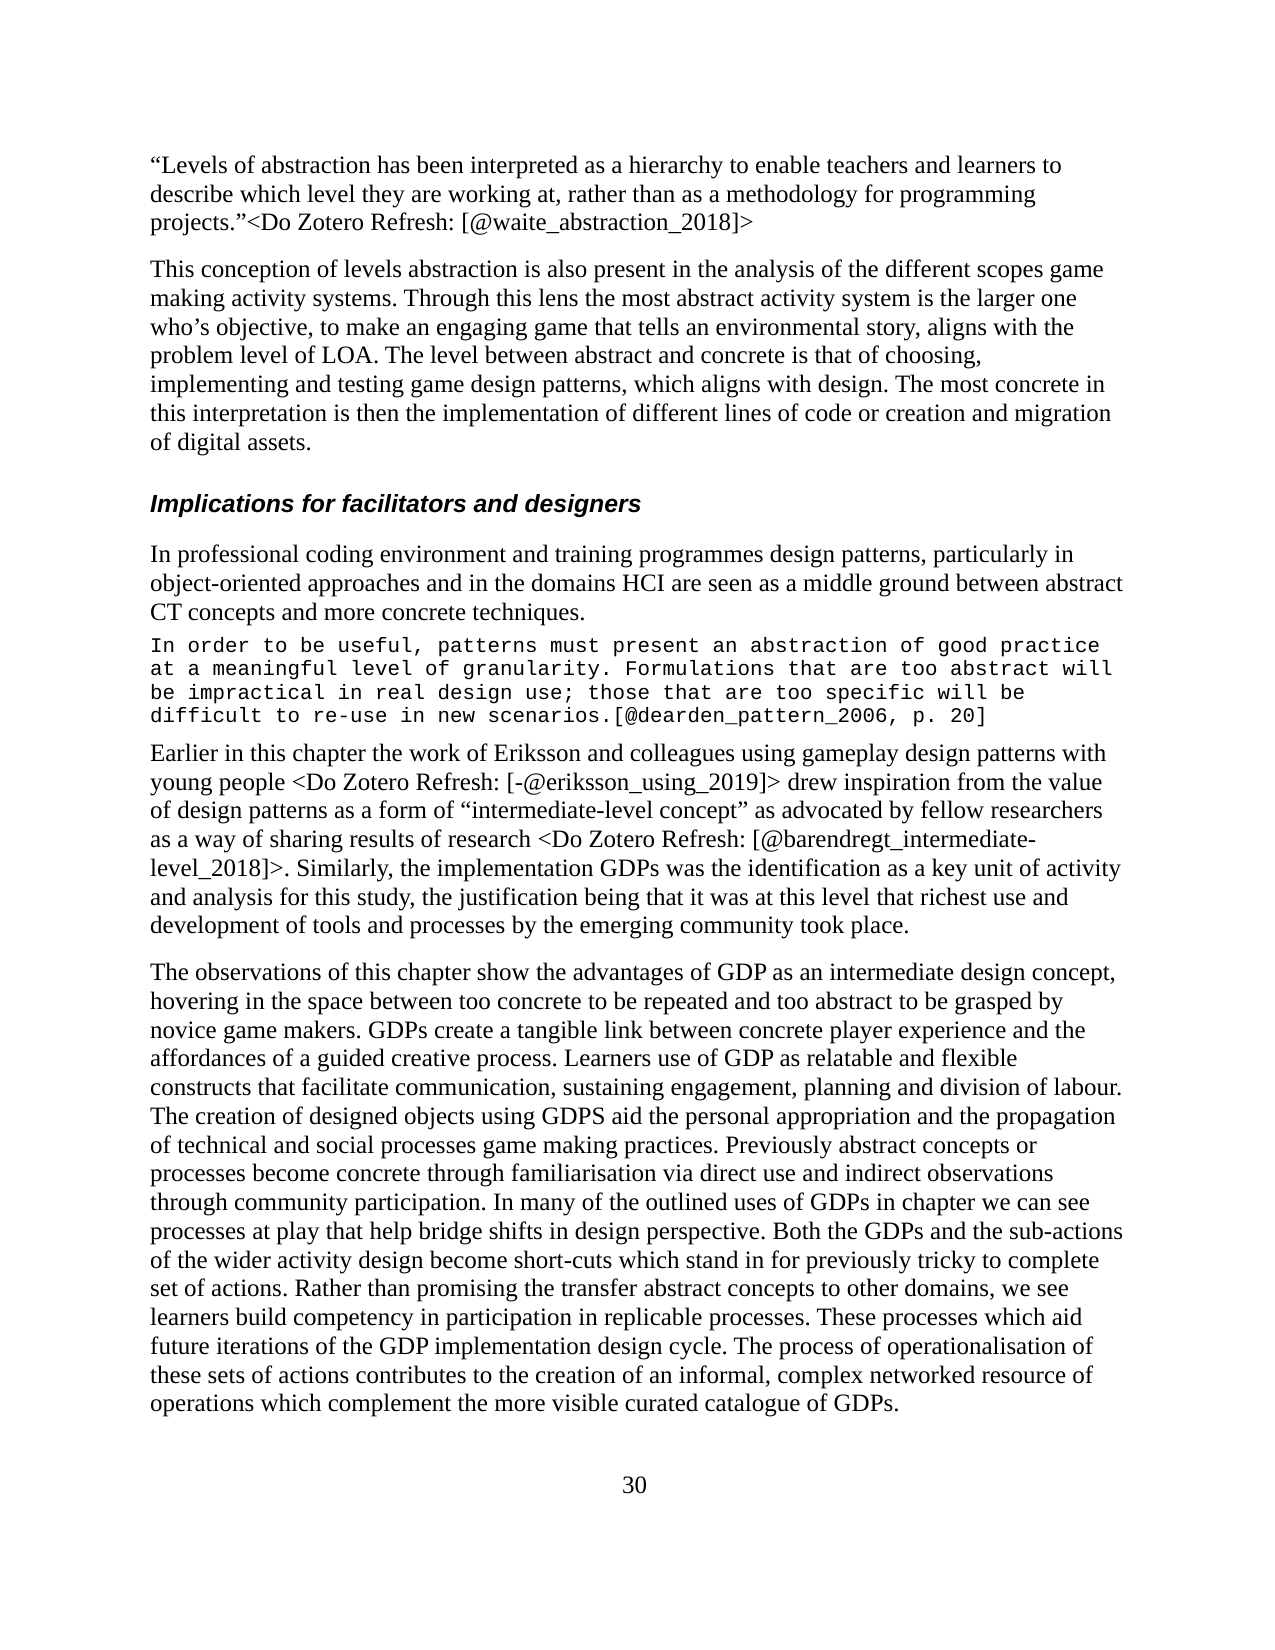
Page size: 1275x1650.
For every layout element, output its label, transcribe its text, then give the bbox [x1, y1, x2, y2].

text Earlier in this chapter the work of Eriksson and colleagues using gameplay design patterns with young people <Do Zotero Refresh: [-@eriksson_using_2019]> drew inspiration from the value of design patterns as a form of “intermediate-level concept” as advocated by fellow researchers as a way of sharing results of research <Do Zotero Refresh: [@barendregt_intermediate-level_2018]>. Similarly, the implementation GDPs was the identification as a key unit of activity and analysis for this study, the justification being that it was at this level that richest use and development of tools and processes by the emerging community took place. [150, 738, 1125, 939]
text In professional coding environment and training programmes design patterns, particularly in object-oriented approaches and in the domains HCI are seen as a middle ground between abstract CT concepts and more concrete techniques. [150, 539, 1125, 626]
text In order to be useful, patterns must present an abstraction of good practice at a meaningful level of granularity. Formulations that are too abstract will be impractical in real design use; those that are too specific will be difficult to re-use in new scenarios.[@dearden_pattern_2006, p. 20] [150, 634, 1125, 729]
subtitle Implications for facilitators and designers [150, 489, 1125, 518]
text This conception of levels abstraction is also present in the analysis of the different scopes game making activity systems. Through this lens the most abstract activity system is the larger one who’s objective, to make an engaging game that tells an environmental story, aligns with the problem level of LOA. The level between abstract and concrete is that of choosing, implementing and testing game design patterns, which aligns with design. The most concrete in this interpretation is then the implementation of different lines of code or creation and migration of digital assets. [150, 254, 1125, 455]
text The observations of this chapter show the advantages of GDP as an intermediate design concept, hovering in the space between too concrete to be repeated and too abstract to be grasped by novice game makers. GDPs create a tangible link between concrete player experience and the affordances of a guided creative process. Learners use of GDP as relatable and flexible constructs that facilitate communication, sustaining engagement, planning and division of labour. The creation of designed objects using GDPS aid the personal appropriation and the propagation of technical and social processes game making practices. Previously abstract concepts or processes become concrete through familiarisation via direct use and indirect observations through community participation. In many of the outlined uses of GDPs in chapter we can see processes at play that help bridge shifts in design perspective. Both the GDPs and the sub-actions of the wider activity design become short-cuts which stand in for previously tricky to complete set of actions. Rather than promising the transfer abstract concepts to other domains, we see learners build competency in participation in replicable processes. These processes which aid future iterations of the GDP implementation design cycle. The process of operationalisation of these sets of actions contributes to the creation of an informal, complex networked resource of operations which complement the more visible curated catalogue of GDPs. [150, 957, 1125, 1417]
text “Levels of abstraction has been interpreted as a hierarchy to enable teachers and learners to describe which level they are working at, rather than as a methodology for programming projects.”<Do Zotero Refresh: [@waite_abstraction_2018]> [150, 150, 1125, 236]
